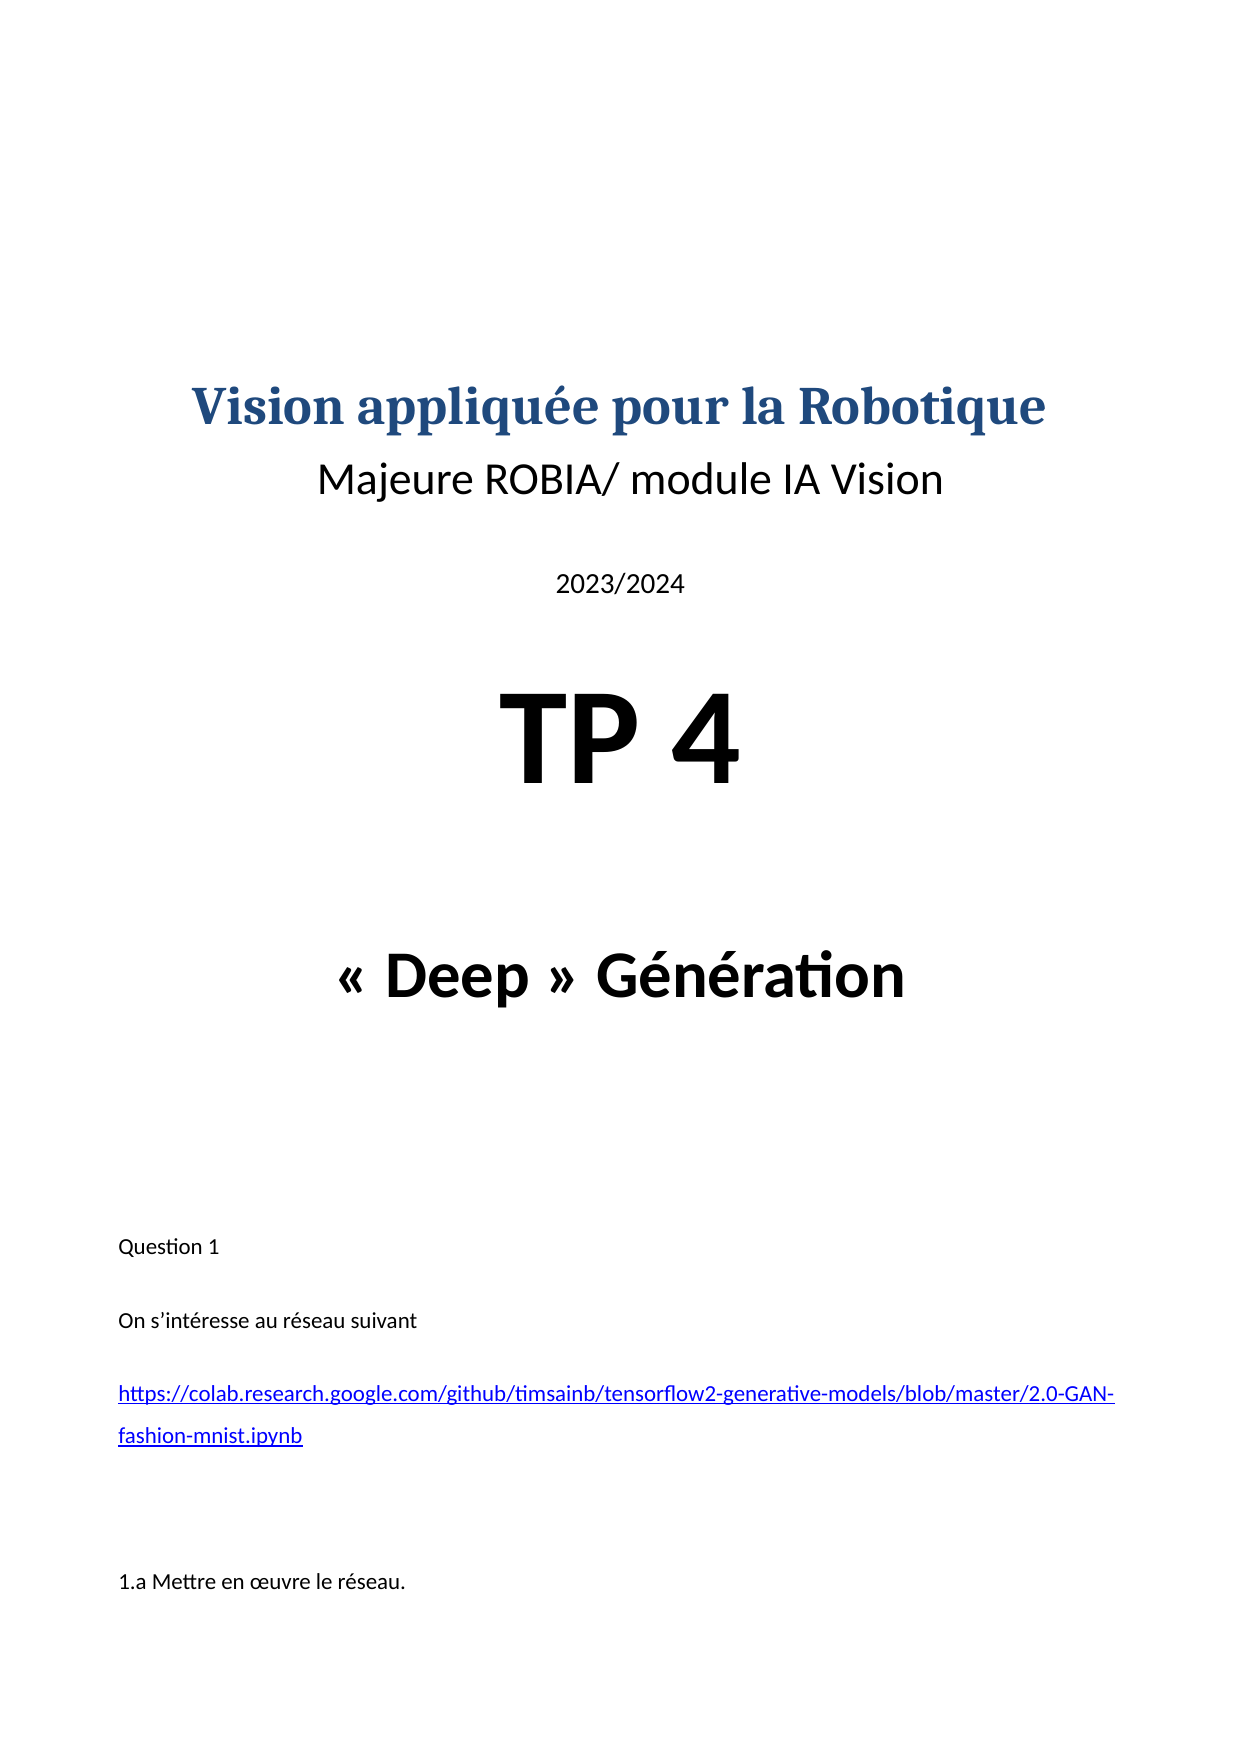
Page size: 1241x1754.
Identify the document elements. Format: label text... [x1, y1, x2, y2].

subtitle Vision appliquée pour la Robotique [118, 375, 1122, 438]
text https://colab.research.google.com/github/timsainb/tensorflow2-generative-models/blob/master/2.0-GAN-fashion-mnist.ipynb [118, 1379, 1122, 1449]
text TP 4 [118, 650, 1122, 818]
text Question 1 [118, 1232, 1122, 1261]
text On s’intéresse au réseau suivant [118, 1306, 1122, 1334]
text « Deep » Génération [118, 933, 1122, 1014]
text 1.a Mettre en œuvre le réseau. [118, 1567, 1122, 1595]
text 2023/2024 [118, 565, 1122, 601]
text Majeure ROBIA/ module IA Vision [118, 450, 1122, 506]
